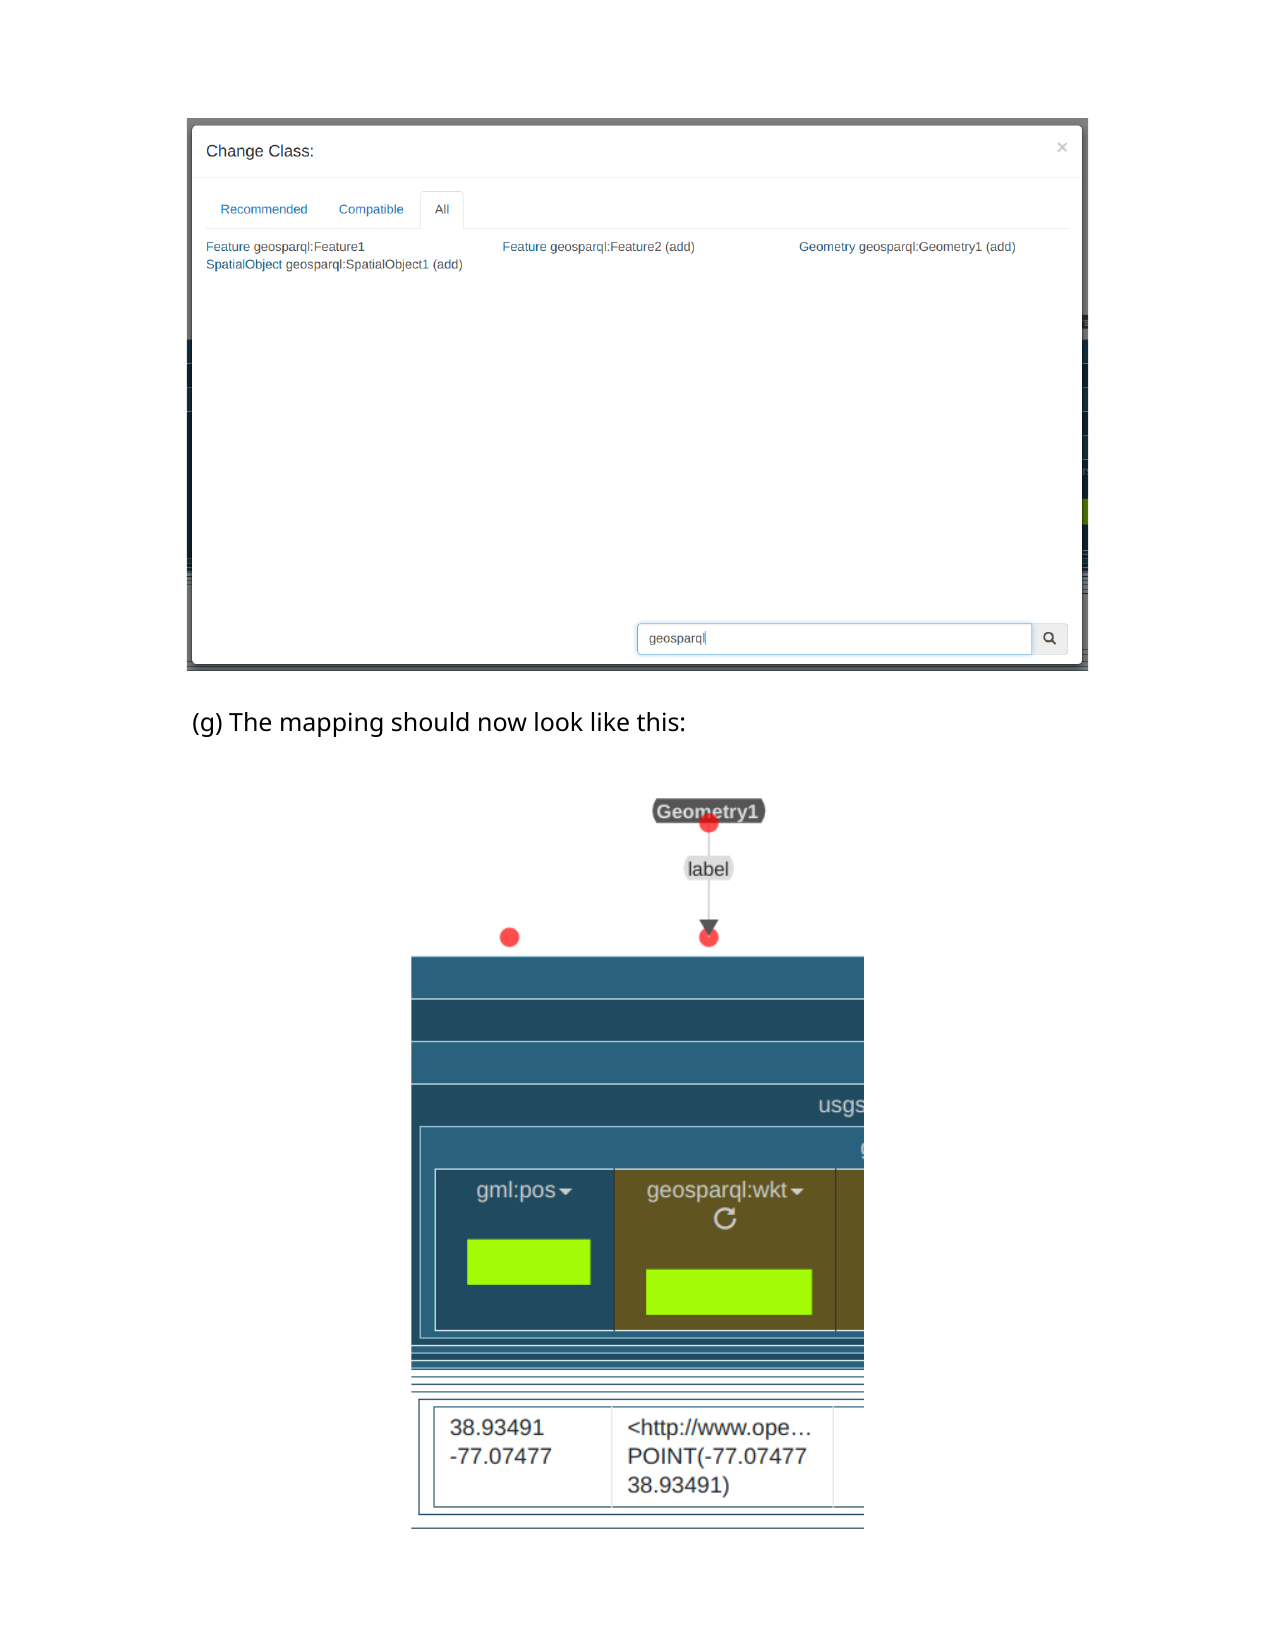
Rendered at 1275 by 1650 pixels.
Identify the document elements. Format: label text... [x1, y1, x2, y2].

text (g) The mapping should now look like this: [118, 704, 1157, 738]
picture [411, 772, 864, 1534]
picture [186, 118, 1089, 671]
